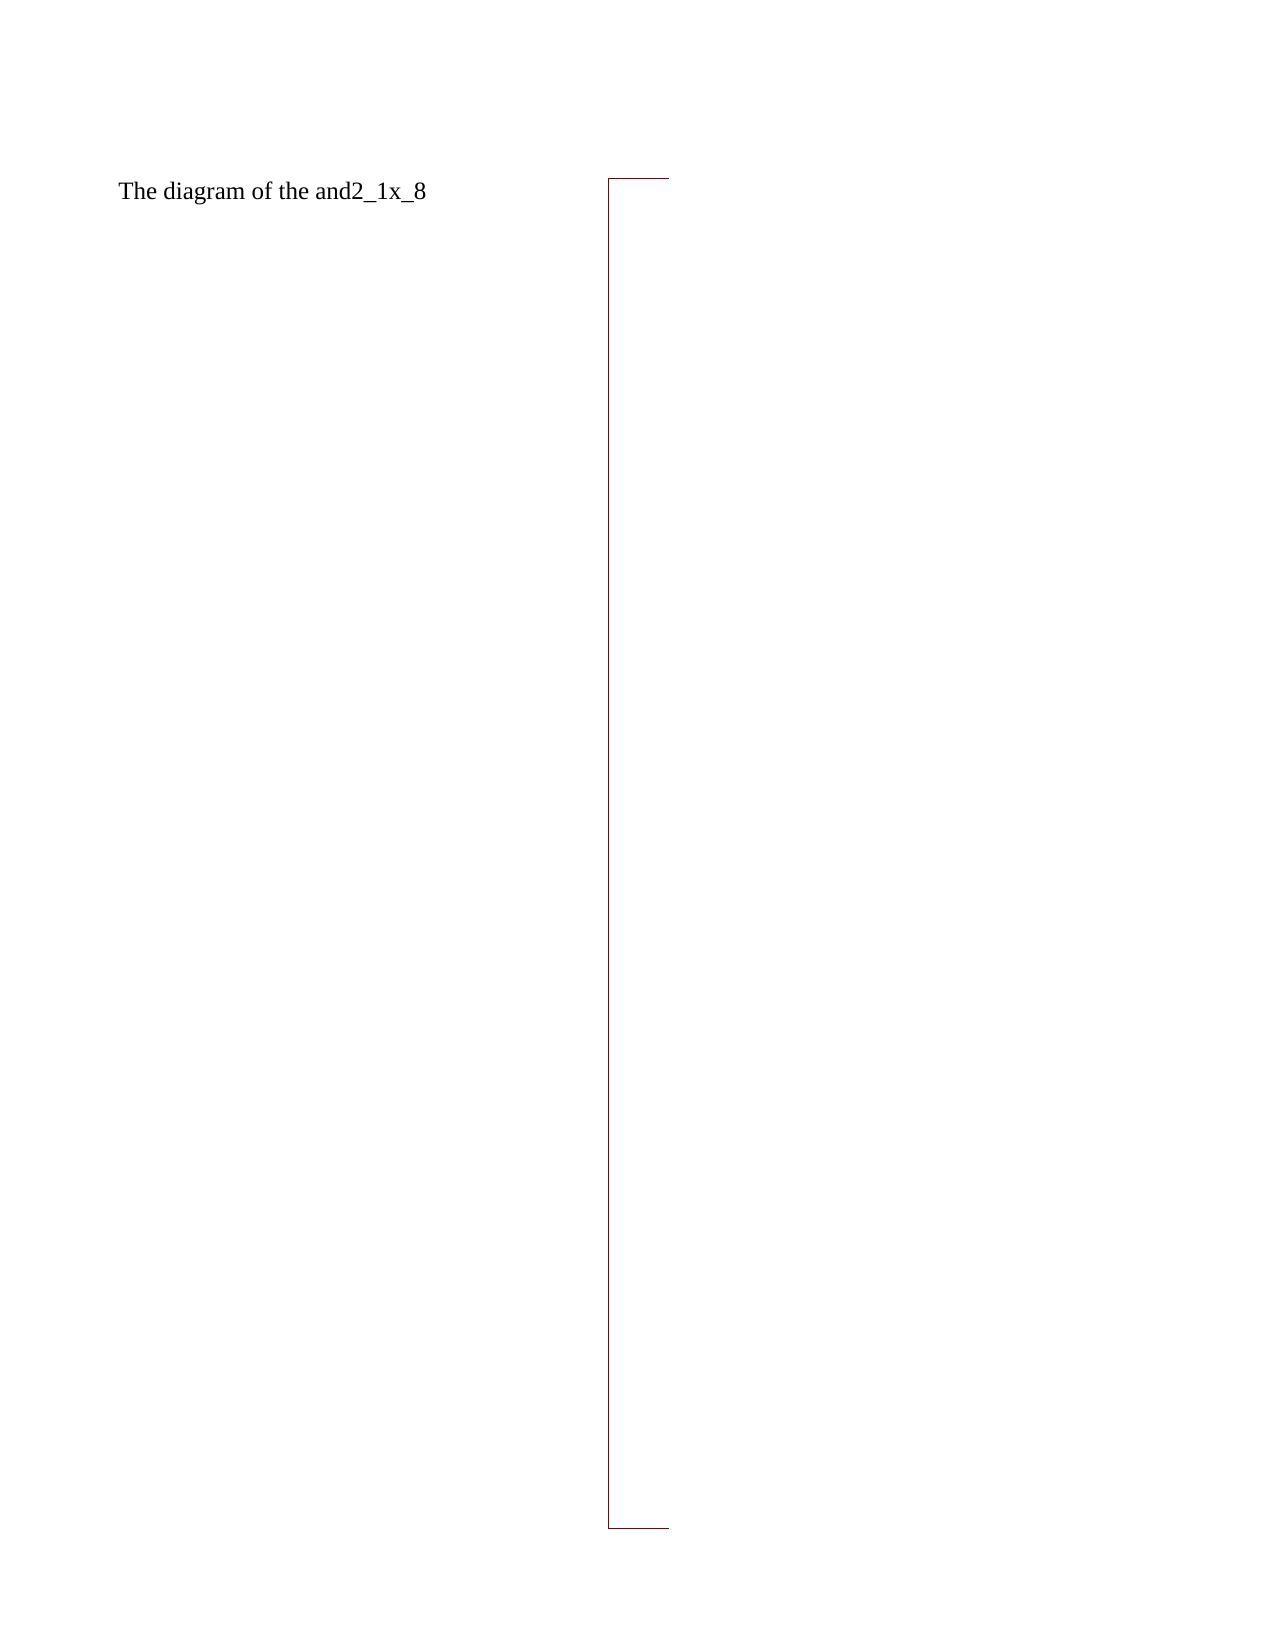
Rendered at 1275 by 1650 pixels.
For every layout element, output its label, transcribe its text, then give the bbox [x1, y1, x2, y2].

text The diagram of the and2_1x_8 [118, 176, 1157, 205]
